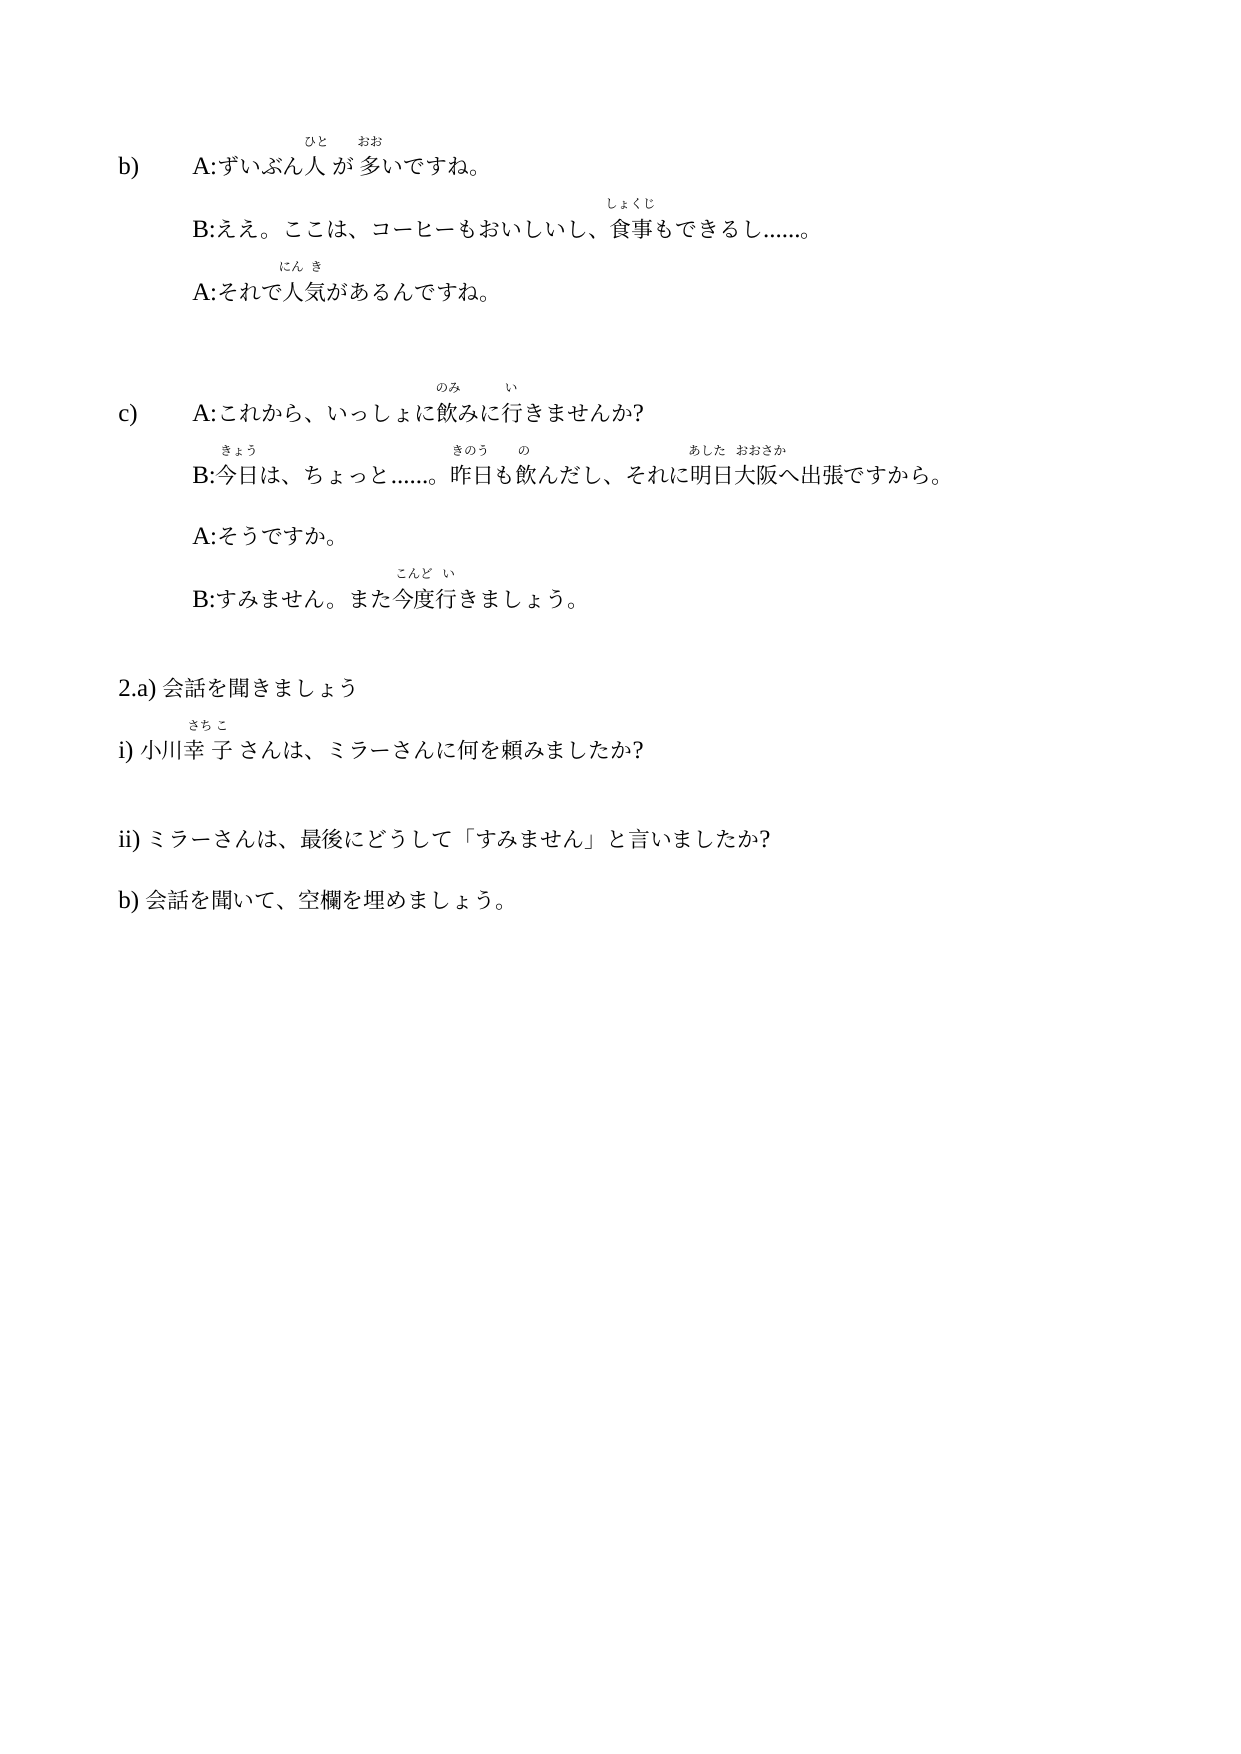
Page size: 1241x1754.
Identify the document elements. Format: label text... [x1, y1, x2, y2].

text A:それで人気があるんですね。 [118, 275, 1122, 307]
text 2.a) 会話を聞きましょう [118, 671, 1122, 702]
text ii) ミラーさんは、最後にどうして「すみません」と言いましたか? [118, 823, 1122, 854]
text b) 会話を聞いて、空欄を埋めましょう。 [118, 883, 1122, 914]
text b) A:ずいぶん人 が 多いですね。 [118, 149, 1122, 181]
text c) A:これから、いっしょに飲みに行きませんか? [118, 396, 1122, 427]
text のみ い [118, 364, 1122, 396]
text i) 小川幸 子 さんは、ミラーさんに何を頼みましたか? [118, 734, 1122, 765]
text しょくじ [118, 181, 1122, 212]
text B:今日は、ちょっと......。昨日も飲んだし、それに明日大阪へ出張ですから。 [118, 459, 1122, 490]
text さち こ [118, 702, 1122, 734]
text にん き [118, 244, 1122, 275]
text B:すみません。また今度行きましょう。 [118, 582, 1122, 613]
text こんど い [118, 550, 1122, 582]
text きょう きのう の あした おおさか [118, 427, 1122, 459]
text A:そうですか。 [118, 519, 1122, 550]
text B:ええ。ここは、コーヒーもおいしいし、食事もできるし......。 [118, 212, 1122, 244]
text ひと おお [118, 118, 1122, 149]
